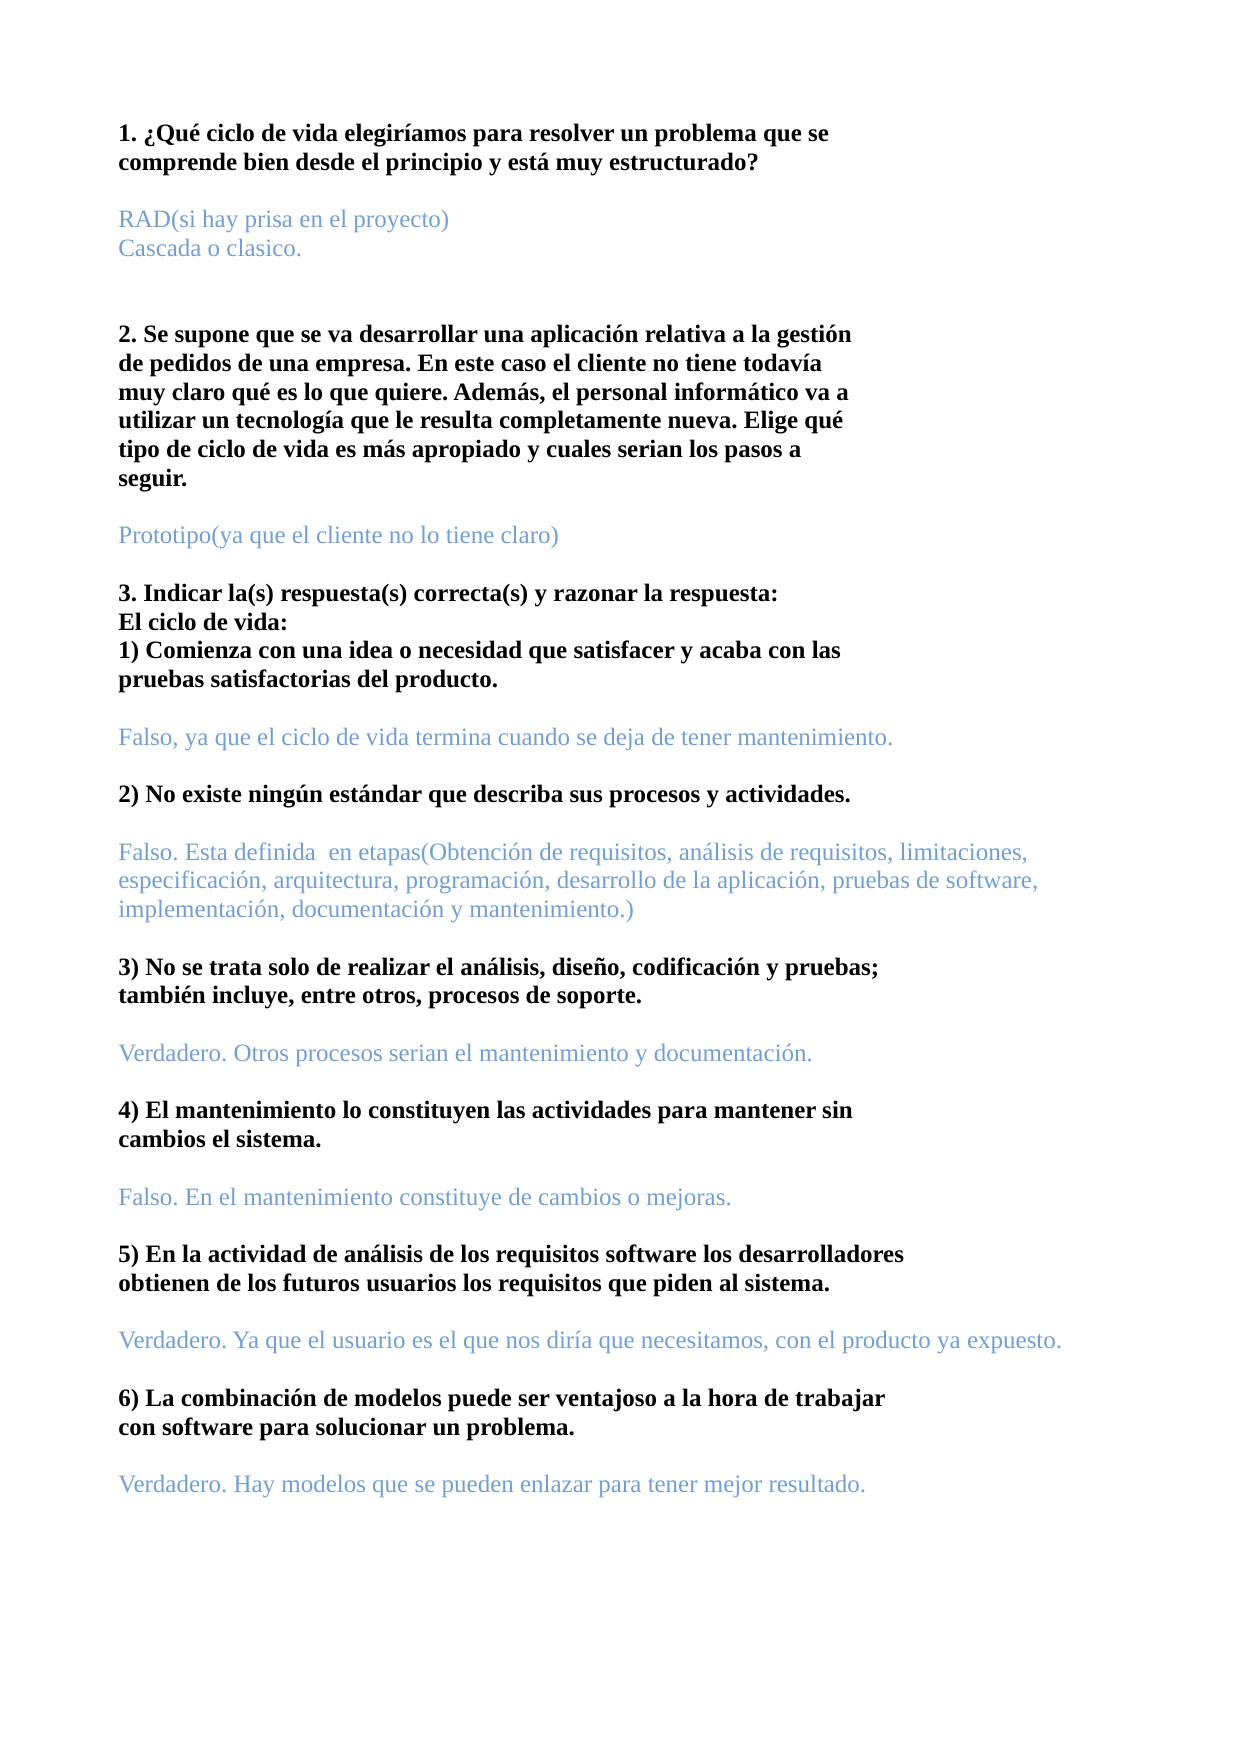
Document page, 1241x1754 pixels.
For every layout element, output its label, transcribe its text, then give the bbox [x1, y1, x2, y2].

text 3) No se trata solo de realizar el análisis, diseño, codificación y pruebas; [118, 952, 1122, 981]
text pruebas satisfactorias del producto. [118, 664, 1122, 693]
text 4) El mantenimiento lo constituyen las actividades para mantener sin [118, 1096, 1122, 1124]
text El ciclo de vida: [118, 607, 1122, 636]
text seguir. [118, 463, 1122, 492]
text cambios el sistema. [118, 1124, 1122, 1153]
text Verdadero. Ya que el usuario es el que nos diría que necesitamos, con el producto ya expuesto. [118, 1326, 1122, 1354]
text 6) La combinación de modelos puede ser ventajoso a la hora de trabajar [118, 1383, 1122, 1412]
text tipo de ciclo de vida es más apropiado y cuales serian los pasos a [118, 434, 1122, 463]
text de pedidos de una empresa. En este caso el cliente no tiene todavía [118, 348, 1122, 377]
text 1. ¿Qué ciclo de vida elegiríamos para resolver un problema que se [118, 118, 1122, 147]
text Falso, ya que el ciclo de vida termina cuando se deja de tener mantenimiento. [118, 722, 1122, 751]
text Verdadero. Hay modelos que se pueden enlazar para tener mejor resultado. [118, 1469, 1122, 1498]
text 3. Indicar la(s) respuesta(s) correcta(s) y razonar la respuesta: [118, 578, 1122, 607]
text 2. Se supone que se va desarrollar una aplicación relativa a la gestión [118, 319, 1122, 348]
text Falso. Esta definida en etapas(Obtención de requisitos, análisis de requisitos, limitaciones, especificación, arquitectura, programación, desarrollo de la aplicación, pruebas de software, implementación, documentación y mantenimiento.) [118, 837, 1122, 923]
text obtienen de los futuros usuarios los requisitos que piden al sistema. [118, 1268, 1122, 1297]
text 2) No existe ningún estándar que describa sus procesos y actividades. [118, 779, 1122, 808]
text también incluye, entre otros, procesos de soporte. [118, 981, 1122, 1009]
text Cascada o clasico. [118, 233, 1122, 262]
text utilizar un tecnología que le resulta completamente nueva. Elige qué [118, 406, 1122, 434]
text RAD(si hay prisa en el proyecto) [118, 204, 1122, 233]
text comprende bien desde el principio y está muy estructurado? [118, 147, 1122, 176]
text Falso. En el mantenimiento constituye de cambios o mejoras. [118, 1182, 1122, 1211]
text Prototipo(ya que el cliente no lo tiene claro) [118, 521, 1122, 549]
text Verdadero. Otros procesos serian el mantenimiento y documentación. [118, 1038, 1122, 1067]
text muy claro qué es lo que quiere. Además, el personal informático va a [118, 377, 1122, 406]
text con software para solucionar un problema. [118, 1412, 1122, 1441]
text 1) Comienza con una idea o necesidad que satisfacer y acaba con las [118, 636, 1122, 664]
text 5) En la actividad de análisis de los requisitos software los desarrolladores [118, 1239, 1122, 1268]
